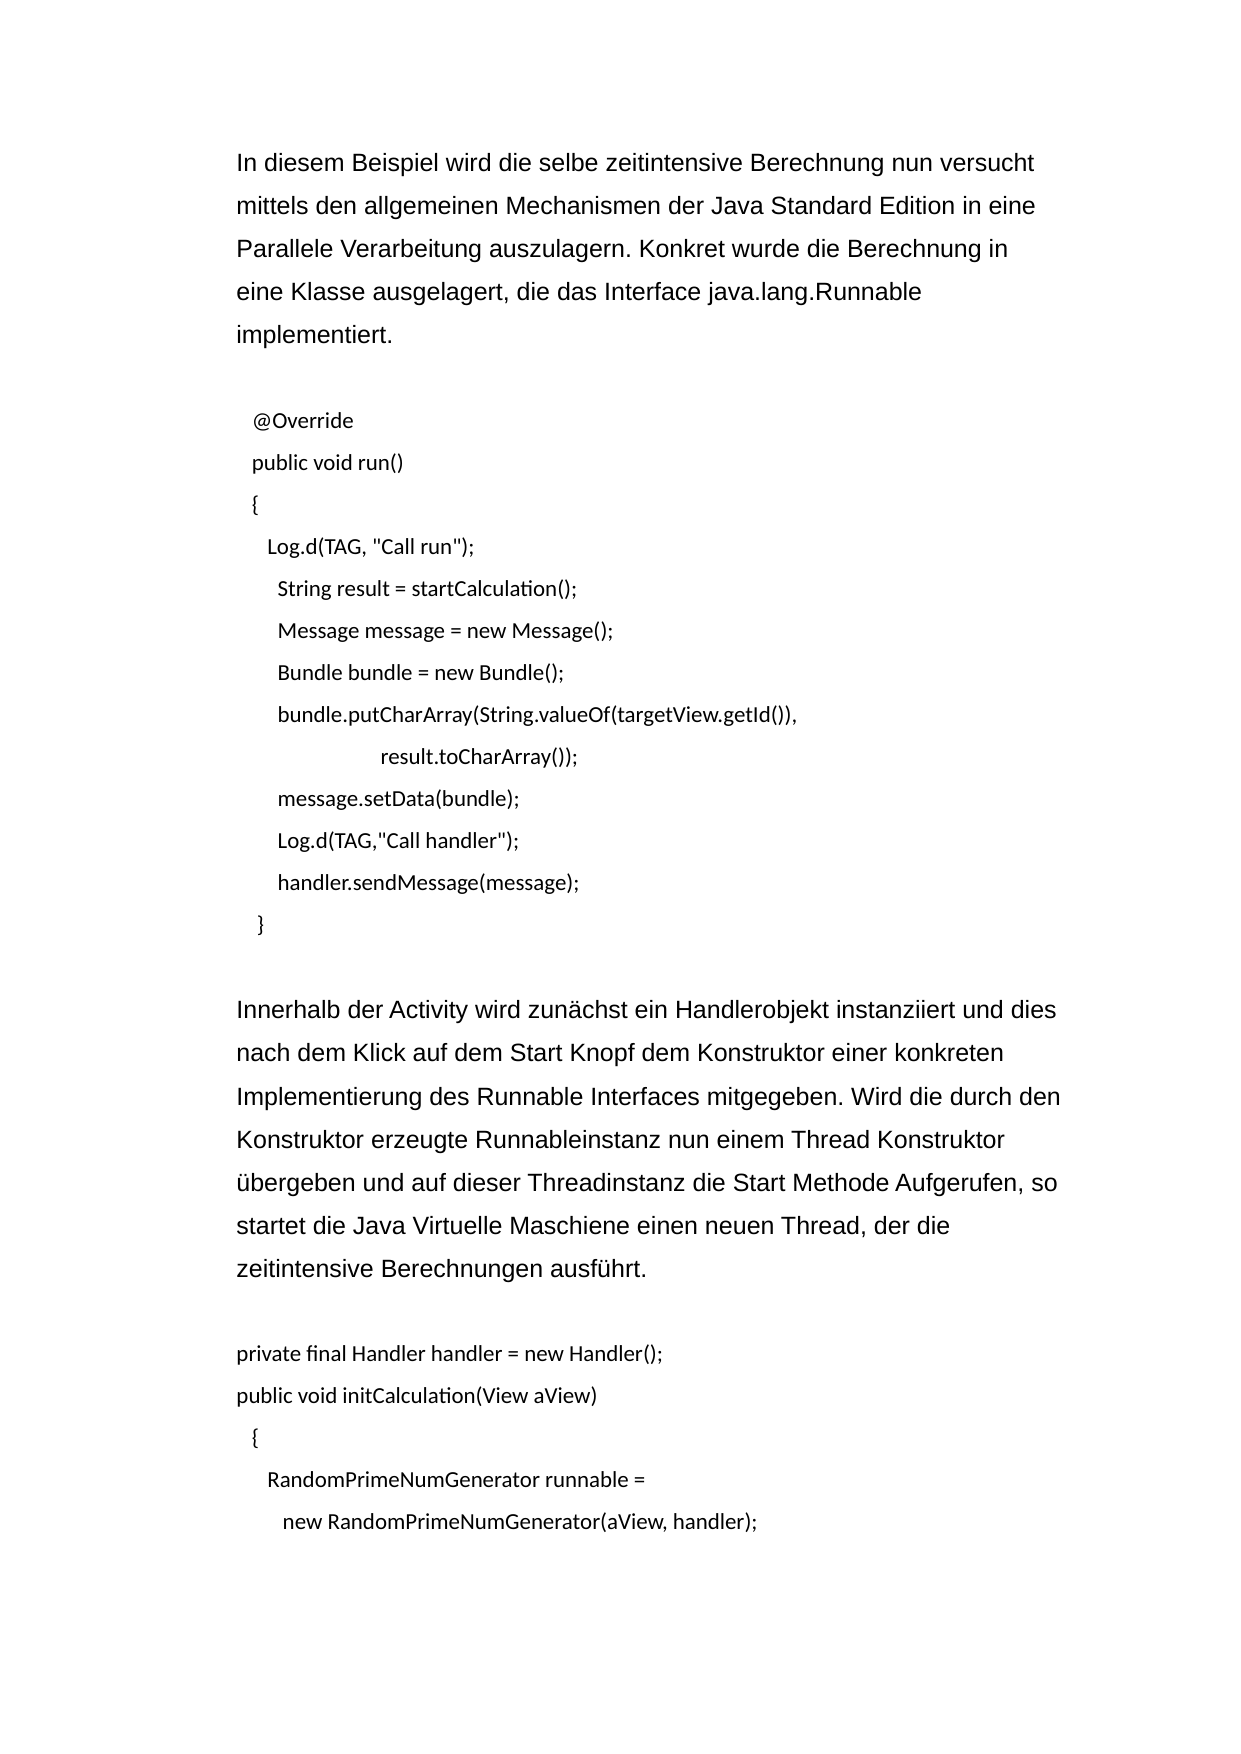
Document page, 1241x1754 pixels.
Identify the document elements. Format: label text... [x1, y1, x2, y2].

text @Override [236, 406, 1063, 434]
text handler.sendMessage(message); [236, 868, 1063, 896]
text RandomPrimeNumGenerator runnable = [236, 1465, 1063, 1493]
text message.setData(bundle); [236, 784, 1063, 812]
text { [236, 1423, 1063, 1451]
text } [236, 910, 1063, 938]
text private final Handler handler = new Handler(); [236, 1339, 1063, 1367]
text { [236, 490, 1063, 518]
text Log.d(TAG, "Call run"); [236, 532, 1063, 560]
text new RandomPrimeNumGenerator(aView, handler); [236, 1507, 1063, 1535]
text String result = startCalculation(); [236, 574, 1063, 602]
text Message message = new Message(); [236, 616, 1063, 644]
text public void initCalculation(View aView) [236, 1381, 1063, 1409]
text public void run() [236, 448, 1063, 476]
text In diesem Beispiel wird die selbe zeitintensive Berechnung nun versucht mittels den allgemeinen Mechanismen der Java Standard Edition in eine Parallele Verarbeitung auszulagern. Konkret wurde die Berechnung in eine Klasse ausgelagert, die das Interface java.lang.Runnable implementiert. [236, 148, 1063, 349]
text bundle.putCharArray(String.valueOf(targetView.getId()), [236, 700, 1063, 728]
text result.toCharArray()); [236, 742, 1063, 770]
text Bundle bundle = new Bundle(); [236, 658, 1063, 686]
text Innerhalb der Activity wird zunächst ein Handlerobjekt instanziiert und dies nach dem Klick auf dem Start Knopf dem Konstruktor einer konkreten Implementierung des Runnable Interfaces mitgegeben. Wird die durch den Konstruktor erzeugte Runnableinstanz nun einem Thread Konstruktor übergeben und auf dieser Threadinstanz die Start Methode Aufgerufen, so startet die Java Virtuelle Maschiene einen neuen Thread, der die zeitintensive Berechnungen ausführt. [236, 995, 1063, 1283]
text Log.d(TAG,"Call handler"); [236, 826, 1063, 854]
